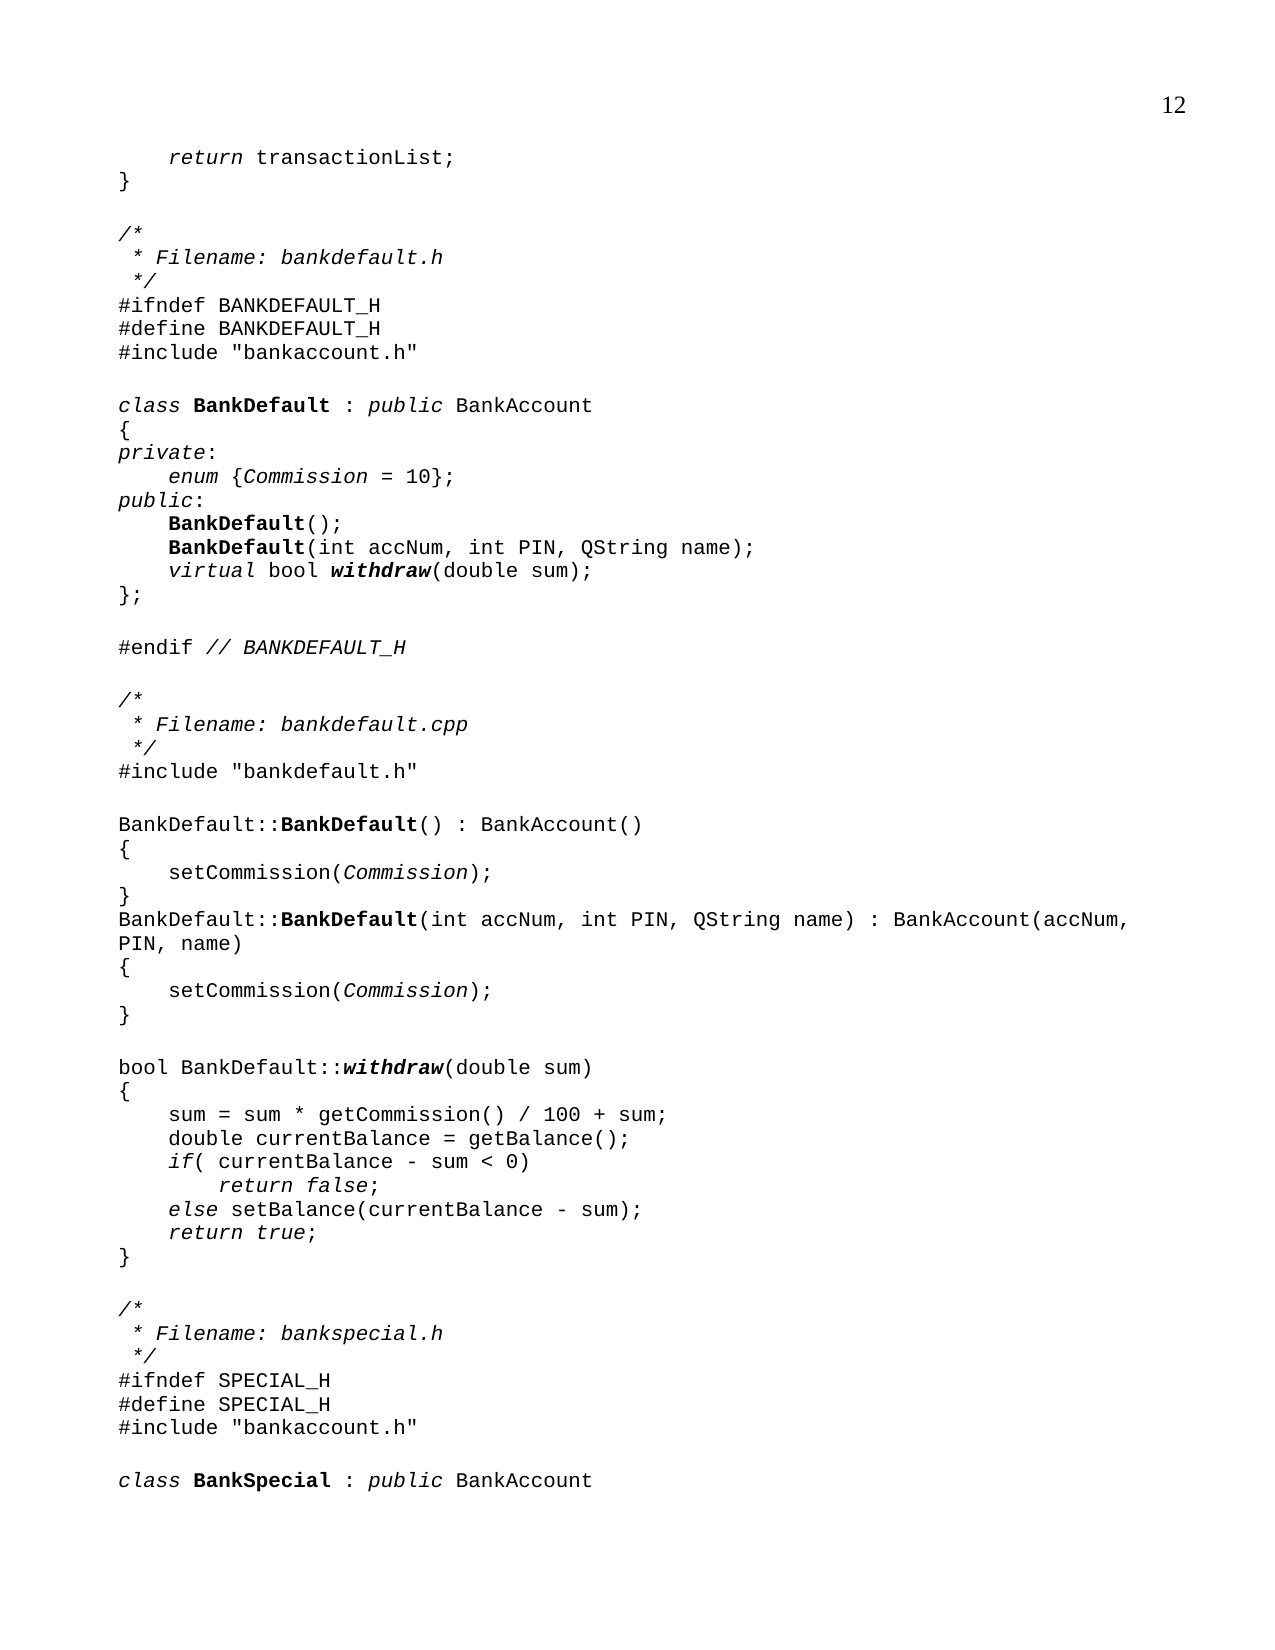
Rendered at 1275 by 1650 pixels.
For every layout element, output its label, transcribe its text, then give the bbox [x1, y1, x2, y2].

text if( currentBalance - sum < 0) [118, 1151, 1186, 1175]
text */ [118, 738, 1186, 761]
text class BankSpecial : public BankAccount [118, 1470, 1186, 1494]
text sum = sum * getCommission() / 100 + sum; [118, 1104, 1186, 1128]
text setCommission(Commission); [118, 980, 1186, 1004]
text return true; [118, 1222, 1186, 1246]
text }; [118, 584, 1186, 608]
text #include "bankaccount.h" [118, 1417, 1186, 1441]
text { [118, 419, 1186, 442]
text BankDefault::BankDefault() : BankAccount() [118, 814, 1186, 838]
text */ [118, 271, 1186, 294]
text */ [118, 1346, 1186, 1370]
text #define SPECIAL_H [118, 1394, 1186, 1417]
text return transactionList; [118, 147, 1186, 171]
text * Filename: bankspecial.h [118, 1323, 1186, 1346]
text } [118, 1246, 1186, 1269]
text #endif // BANKDEFAULT_H [118, 637, 1186, 661]
text BankDefault::BankDefault(int accNum, int PIN, QString name) : BankAccount(accNum, PIN, name) [118, 909, 1186, 956]
text BankDefault(int accNum, int PIN, QString name); [118, 537, 1186, 561]
text enum {Commission = 10}; [118, 466, 1186, 489]
text * Filename: bankdefault.h [118, 247, 1186, 271]
text /* [118, 224, 1195, 247]
text private: [118, 442, 1186, 466]
text bool BankDefault::withdraw(double sum) [118, 1057, 1186, 1080]
text } [118, 885, 1186, 909]
text public: [118, 489, 1186, 513]
text #ifndef BANKDEFAULT_H [118, 294, 1186, 318]
text else setBalance(currentBalance - sum); [118, 1199, 1186, 1222]
text #define BANKDEFAULT_H [118, 318, 1186, 342]
text class BankDefault : public BankAccount [118, 395, 1186, 419]
text } [118, 171, 1186, 194]
text setCommission(Commission); [118, 862, 1186, 885]
text /* [118, 690, 1195, 714]
text #include "bankaccount.h" [118, 342, 1186, 366]
text } [118, 1004, 1186, 1027]
text { [118, 956, 1186, 980]
text virtual bool withdraw(double sum); [118, 561, 1186, 584]
text { [118, 838, 1186, 862]
text double currentBalance = getBalance(); [118, 1128, 1186, 1151]
text * Filename: bankdefault.cpp [118, 714, 1186, 738]
text BankDefault(); [118, 513, 1186, 537]
text /* [118, 1299, 1195, 1323]
text #include "bankdefault.h" [118, 761, 1186, 785]
text { [118, 1080, 1186, 1104]
text #ifndef SPECIAL_H [118, 1370, 1186, 1394]
text return false; [118, 1175, 1186, 1199]
